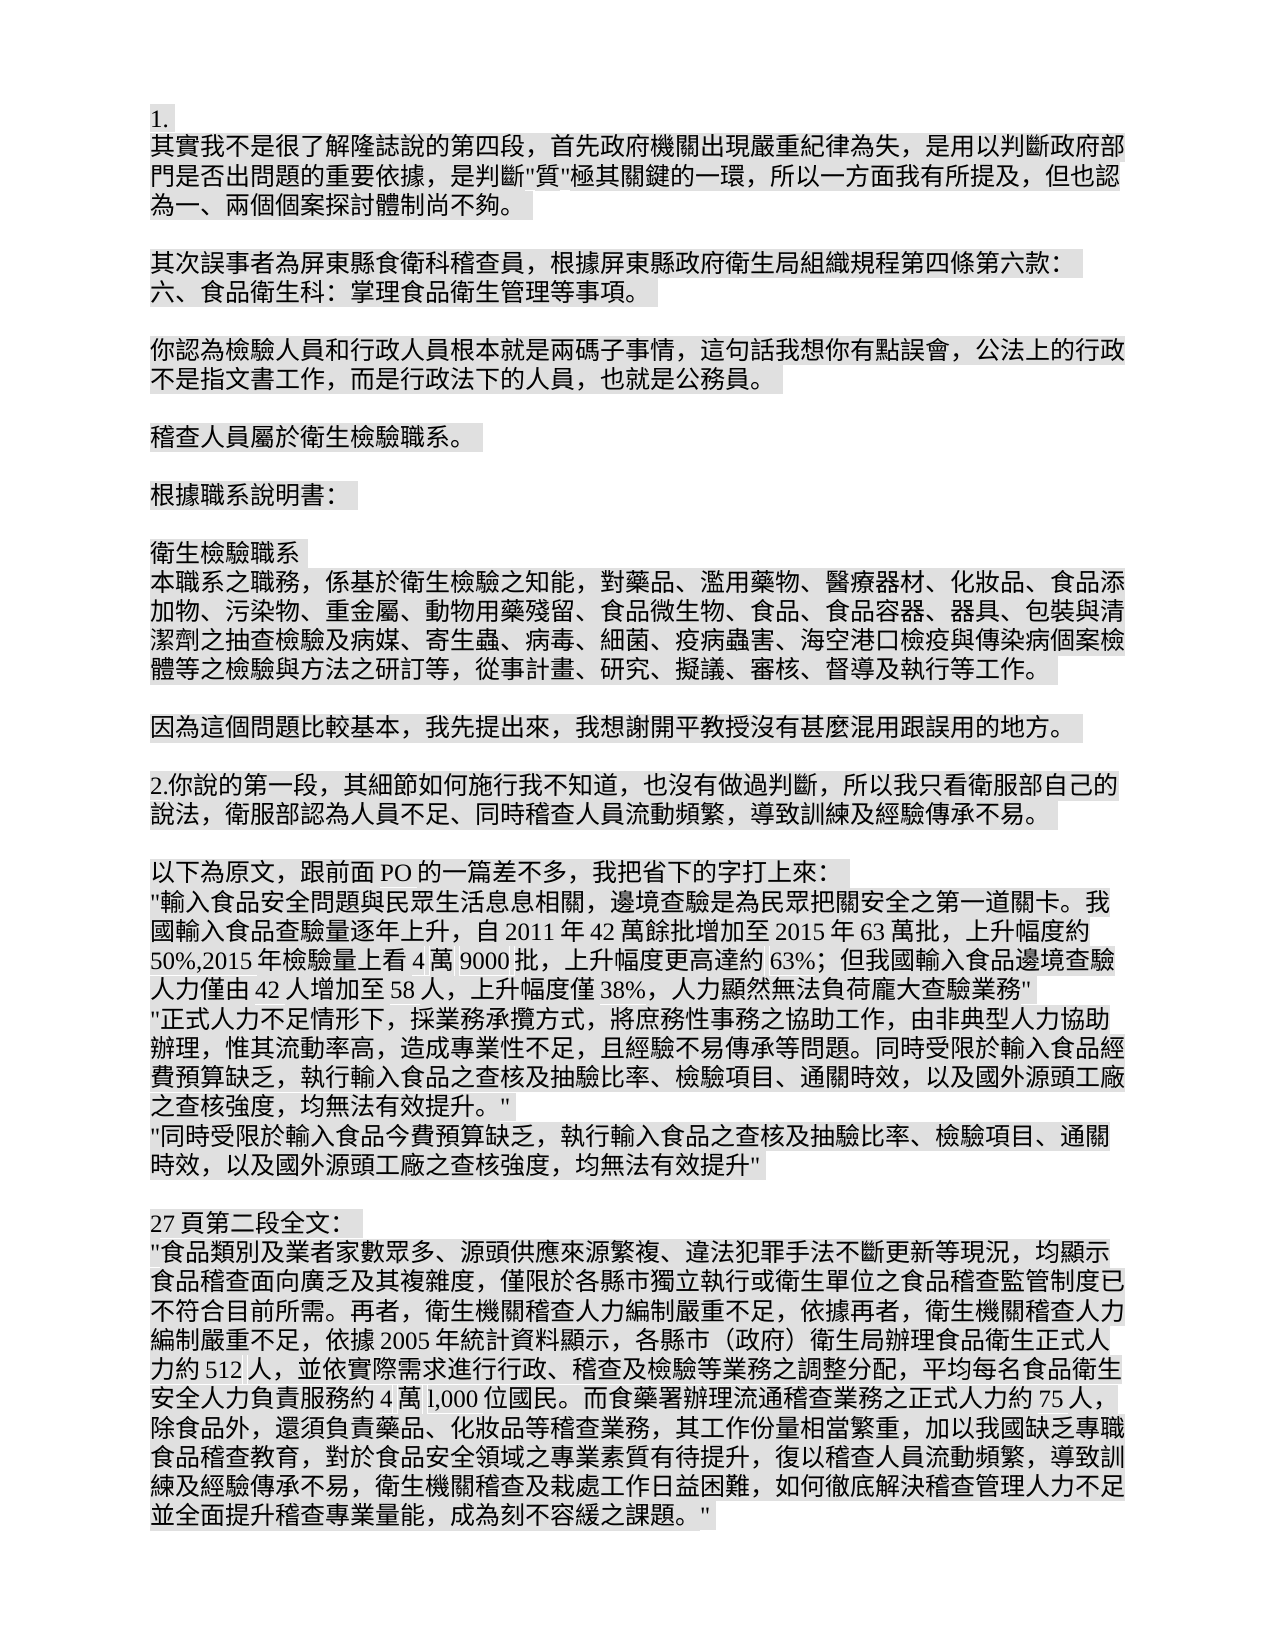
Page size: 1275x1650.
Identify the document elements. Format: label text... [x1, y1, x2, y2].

text 1. 其實我不是很了解隆誌說的第四段，首先政府機關出現嚴重紀律為失，是用以判斷政府部門是否出問題的重要依據，是判斷"質"極其關鍵的一環，所以一方面我有所提及，但也認為一、兩個個案探討體制尚不夠。 其次誤事者為屏東縣食衛科稽查員，根據屏東縣政府衛生局組織規程第四條第六款： 六、食品衛生科：掌理食品衛生管理等事項。 你認為檢驗人員和行政人員根本就是兩碼子事情，這句話我想你有點誤會，公法上的行政不是指文書工作，而是行政法下的人員，也就是公務員。 稽查人員屬於衛生檢驗職系。 根據職系說明書： 衛生檢驗職系 本職系之職務，係基於衛生檢驗之知能，對藥品、濫用藥物、醫療器材、化妝品、食品添加物、污染物、重金屬、動物用藥殘留、食品微生物、食品、食品容器、器具、包裝與清潔劑之抽查檢驗及病媒、寄生蟲、病毒、細菌、疫病蟲害、海空港口檢疫與傳染病個案檢體等之檢驗與方法之研訂等，從事計畫、研究、擬議、審核、督導及執行等工作。 因為這個問題比較基本，我先提出來，我想謝開平教授沒有甚麼混用跟誤用的地方。 2.你說的第一段，其細節如何施行我不知道，也沒有做過判斷，所以我只看衛服部自己的說法，衛服部認為人員不足、同時稽查人員流動頻繁，導致訓練及經驗傳承不易。 以下為原文，跟前面PO的一篇差不多，我把省下的字打上來： "輸入食品安全問題與民眾生活息息相關，邊境查驗是為民眾把關安全之第一道關卡。我國輸入食品查驗量逐年上升，自2011年42萬餘批增加至2015年63萬批，上升幅度約50%,2015年檢驗量上看4萬9000批，上升幅度更高達約63%；但我國輸入食品邊境查驗人力僅由42人增加至58人，上升幅度僅38%，人力顯然無法負荷龐大查驗業務" "正式人力不足情形下，採業務承攬方式，將庶務性事務之協助工作，由非典型人力協助辦理，惟其流動率高，造成專業性不足，且經驗不易傳承等問題。同時受限於輸入食品經費預算缺乏，執行輸入食品之查核及抽驗比率、檢驗項目、通關時效，以及國外源頭工廠之查核強度，均無法有效提升。" "同時受限於輸入食品今費預算缺乏，執行輸入食品之查核及抽驗比率、檢驗項目、通關時效，以及國外源頭工廠之查核強度，均無法有效提升" 27頁第二段全文： "食品類別及業者家數眾多、源頭供應來源繁複、違法犯罪手法不斷更新等現況，均顯示食品稽查面向廣乏及其複雜度，僅限於各縣市獨立執行或衛生單位之食品稽查監管制度已不符合目前所需。再者，衛生機關稽查人力編制嚴重不足，依據再者，衛生機關稽查人力編制嚴重不足，依據2005年統計資料顯示，各縣市（政府）衛生局辦理食品衛生正式人力約512人，並依實際需求進行行政、稽查及檢驗等業務之調整分配，平均每名食品衛生安全人力負責服務約4萬l,000位國民。而食藥署辦理流通稽查業務之正式人力約75人，除食品外，還須負責藥品、化妝品等稽查業務，其工作份量相當繁重，加以我國缺乏專職食品稽查教育，對於食品安全領域之專業素質有待提升，復以稽查人員流動頻繁，導致訓練及經驗傳承不易，衛生機關稽查及栽處工作日益困難，如何徹底解決稽查管理人力不足並全面提升稽查專業量能，成為刻不容緩之課題。" [150, 75, 1125, 1559]
